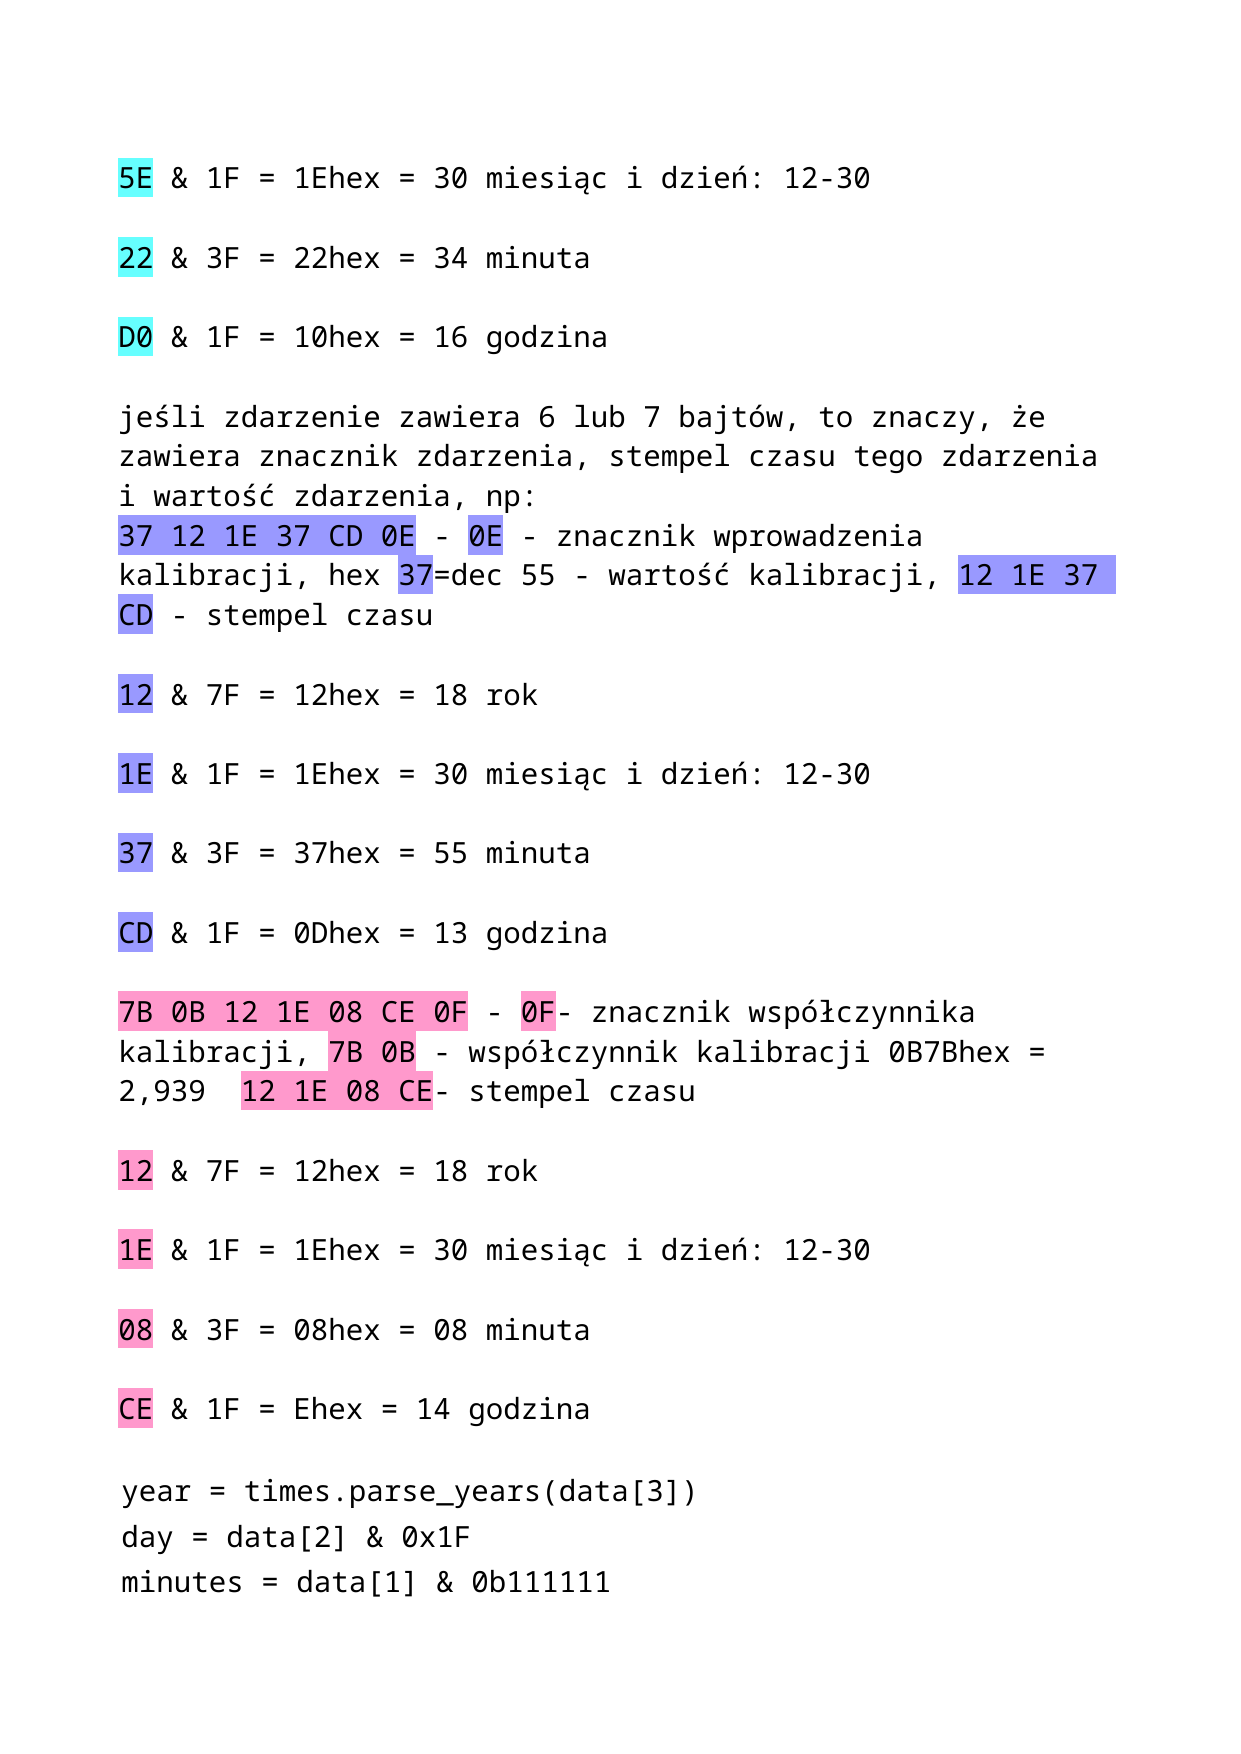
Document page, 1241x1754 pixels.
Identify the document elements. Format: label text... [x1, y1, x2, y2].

text 5E & 1F = 1Ehex = 30 miesiąc i dzień: 12-30 [118, 118, 1122, 197]
text 37 & 3F = 37hex = 55 minuta [118, 793, 1122, 872]
table_header minutes = data[1] & 0b111111 [118, 1559, 827, 1604]
table_header day = data[2] & 0x1F [118, 1513, 823, 1558]
text CE & 1F = Ehex = 14 godzina [118, 1348, 1122, 1428]
text 1E & 1F = 1Ehex = 30 miesiąc i dzień: 12-30 [118, 1190, 1122, 1269]
text 7B 0B 12 1E 08 CE 0F - 0F- znacznik współczynnika kalibracji, 7B 0B - współczynnik kalibracji 0B7Bhex = 2,939 12 1E 08 CE- stempel czasu [118, 991, 1122, 1110]
text 12 & 7F = 12hex = 18 rok [118, 1110, 1122, 1190]
table_header year = times.parse_years(data[3]) [118, 1468, 823, 1513]
text jeśli zdarzenie zawiera 6 lub 7 bajtów, to znaczy, że zawiera znacznik zdarzenia, stempel czasu tego zdarzenia i wartość zdarzenia, np: [118, 396, 1122, 515]
text 37 12 1E 37 CD 0E - 0E - znacznik wprowadzenia kalibracji, hex 37=dec 55 - wartość kalibracji, 12 1E 37 CD - stempel czasu [118, 515, 1122, 634]
text 12 & 7F = 12hex = 18 rok [118, 634, 1122, 713]
text D0 & 1F = 10hex = 16 godzina [118, 277, 1122, 356]
text 1E & 1F = 1Ehex = 30 miesiąc i dzień: 12-30 [118, 713, 1122, 793]
text 08 & 3F = 08hex = 08 minuta [118, 1269, 1122, 1348]
text CD & 1F = 0Dhex = 13 godzina [118, 872, 1122, 952]
text 22 & 3F = 22hex = 34 minuta [118, 197, 1122, 277]
